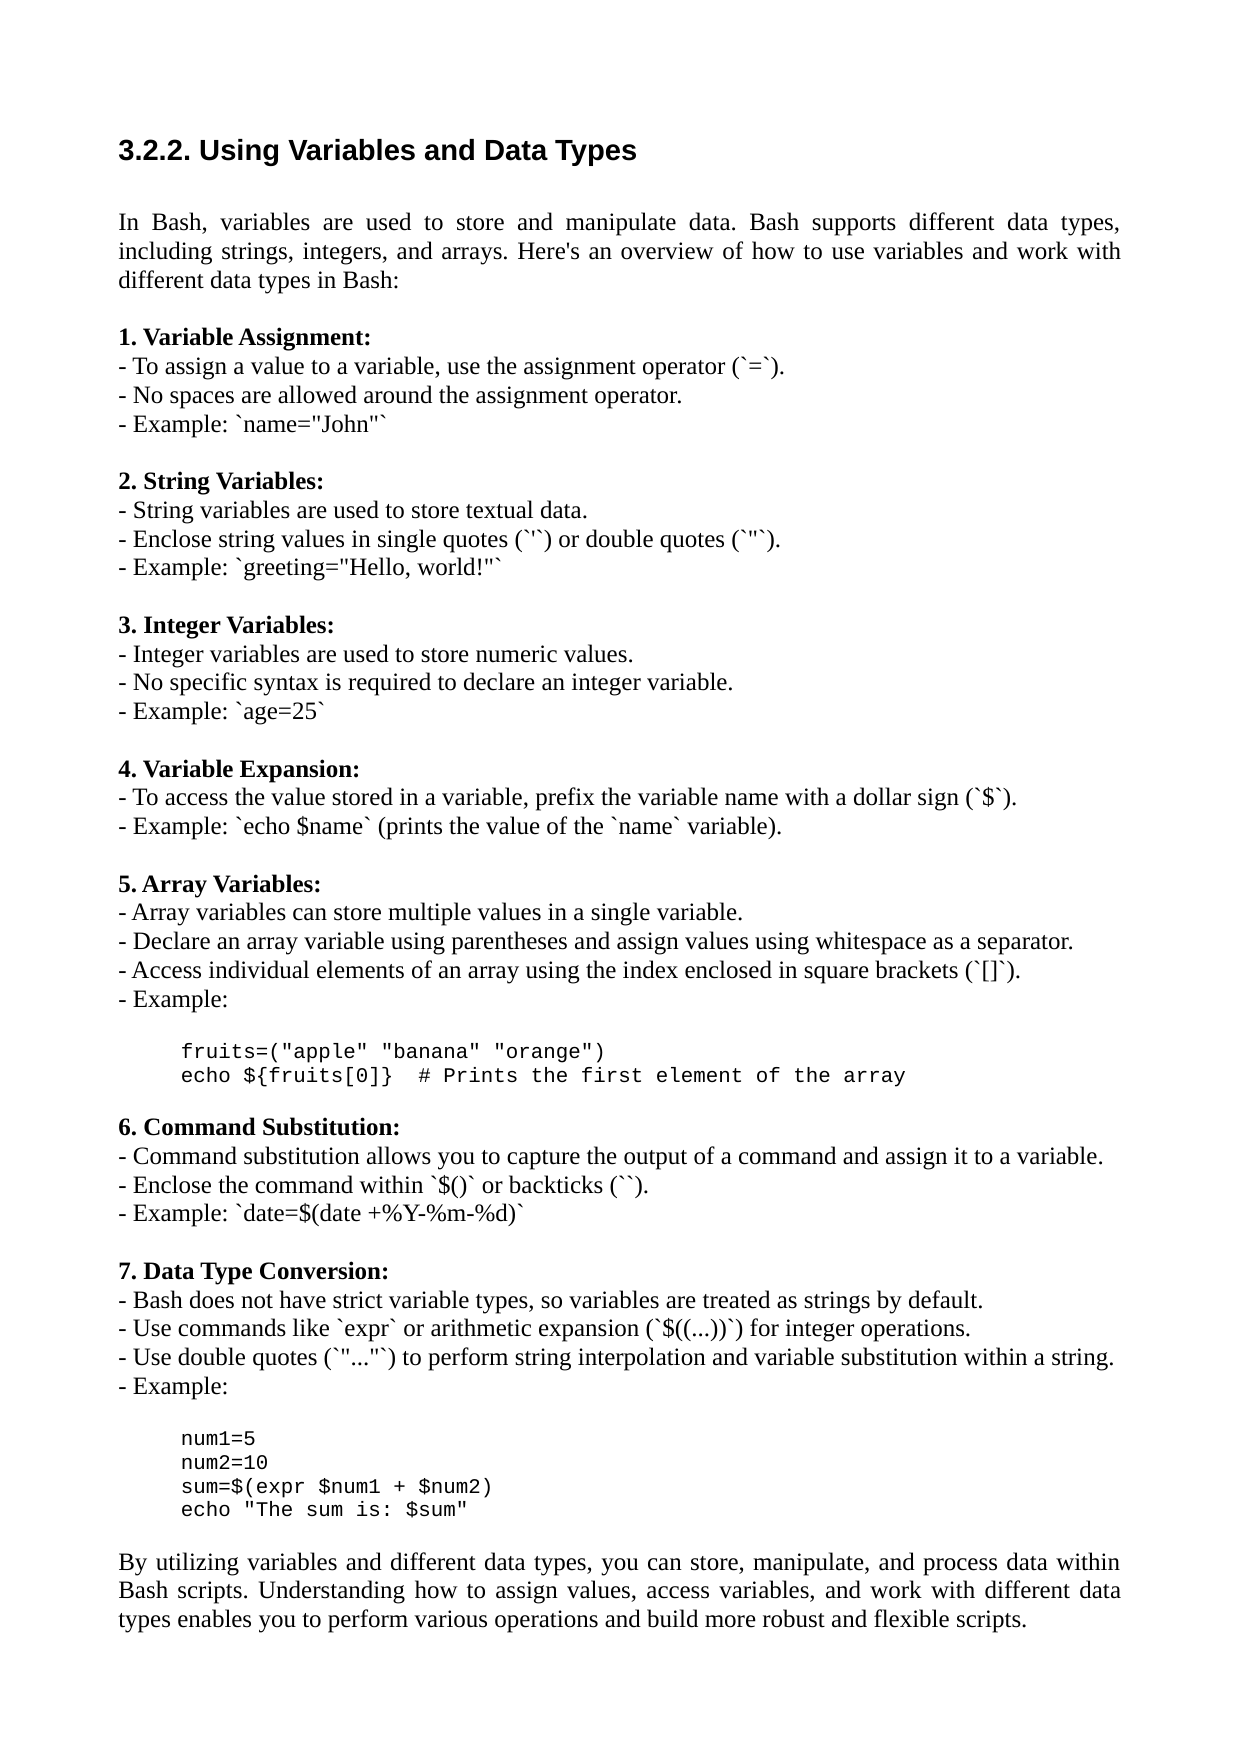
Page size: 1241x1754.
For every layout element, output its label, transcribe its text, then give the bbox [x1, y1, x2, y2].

text - Enclose string values in single quotes (`'`) or double quotes (`"`). [118, 524, 1122, 552]
text - Bash does not have strict variable types, so variables are treated as strings by default. [118, 1285, 1122, 1313]
text - Example: `name="John"` [118, 409, 1122, 437]
text - Use commands like `expr` or arithmetic expansion (`$((...))`) for integer operations. [118, 1313, 1122, 1342]
text - No spaces are allowed around the assignment operator. [118, 380, 1122, 409]
text 2. String Variables: [118, 466, 1122, 495]
text - Example: `greeting="Hello, world!"` [118, 552, 1122, 581]
text 6. Command Substitution: [118, 1112, 1122, 1141]
text fruits=("apple" "banana" "orange") [118, 1041, 1122, 1065]
text - Integer variables are used to store numeric values. [118, 639, 1122, 667]
text - Array variables can store multiple values in a single variable. [118, 897, 1122, 926]
text 4. Variable Expansion: [118, 754, 1122, 782]
text num2=10 [118, 1452, 1122, 1476]
text - To assign a value to a variable, use the assignment operator (`=`). [118, 351, 1122, 380]
text - To access the value stored in a variable, prefix the variable name with a dollar sign (`$`). [118, 782, 1122, 811]
text - Access individual elements of an array using the index enclosed in square brackets (`[]`). [118, 955, 1122, 984]
text sum=$(expr $num1 + $num2) [118, 1476, 1122, 1499]
text - Example: [118, 984, 1122, 1012]
text By utilizing variables and different data types, you can store, manipulate, and process data within Bash scripts. Understanding how to assign values, access variables, and work with different data types enables you to perform various operations and build more robust and flexible scripts. [118, 1547, 1122, 1633]
text - String variables are used to store textual data. [118, 495, 1122, 524]
text 3. Integer Variables: [118, 610, 1122, 639]
text In Bash, variables are used to store and manipulate data. Bash supports different data types, including strings, integers, and arrays. Here's an overview of how to use variables and work with different data types in Bash: [118, 207, 1122, 294]
text echo "The sum is: $sum" [118, 1499, 1122, 1523]
text - No specific syntax is required to declare an integer variable. [118, 667, 1122, 696]
text 7. Data Type Conversion: [118, 1256, 1122, 1285]
subtitle 3.2.2. Using Variables and Data Types [118, 133, 1122, 166]
text - Declare an array variable using parentheses and assign values using whitespace as a separator. [118, 926, 1122, 955]
text - Example: `echo $name` (prints the value of the `name` variable). [118, 811, 1122, 840]
text - Example: `age=25` [118, 696, 1122, 725]
text echo ${fruits[0]} # Prints the first element of the array [118, 1065, 1122, 1088]
text - Command substitution allows you to capture the output of a command and assign it to a variable. [118, 1141, 1122, 1170]
text - Enclose the command within `$()` or backticks (``). [118, 1170, 1122, 1198]
text 5. Array Variables: [118, 869, 1122, 897]
text - Use double quotes (`"..."`) to perform string interpolation and variable substitution within a string. [118, 1342, 1122, 1371]
text - Example: [118, 1371, 1122, 1400]
text 1. Variable Assignment: [118, 322, 1122, 351]
text - Example: `date=$(date +%Y-%m-%d)` [118, 1198, 1122, 1227]
text num1=5 [118, 1428, 1122, 1452]
